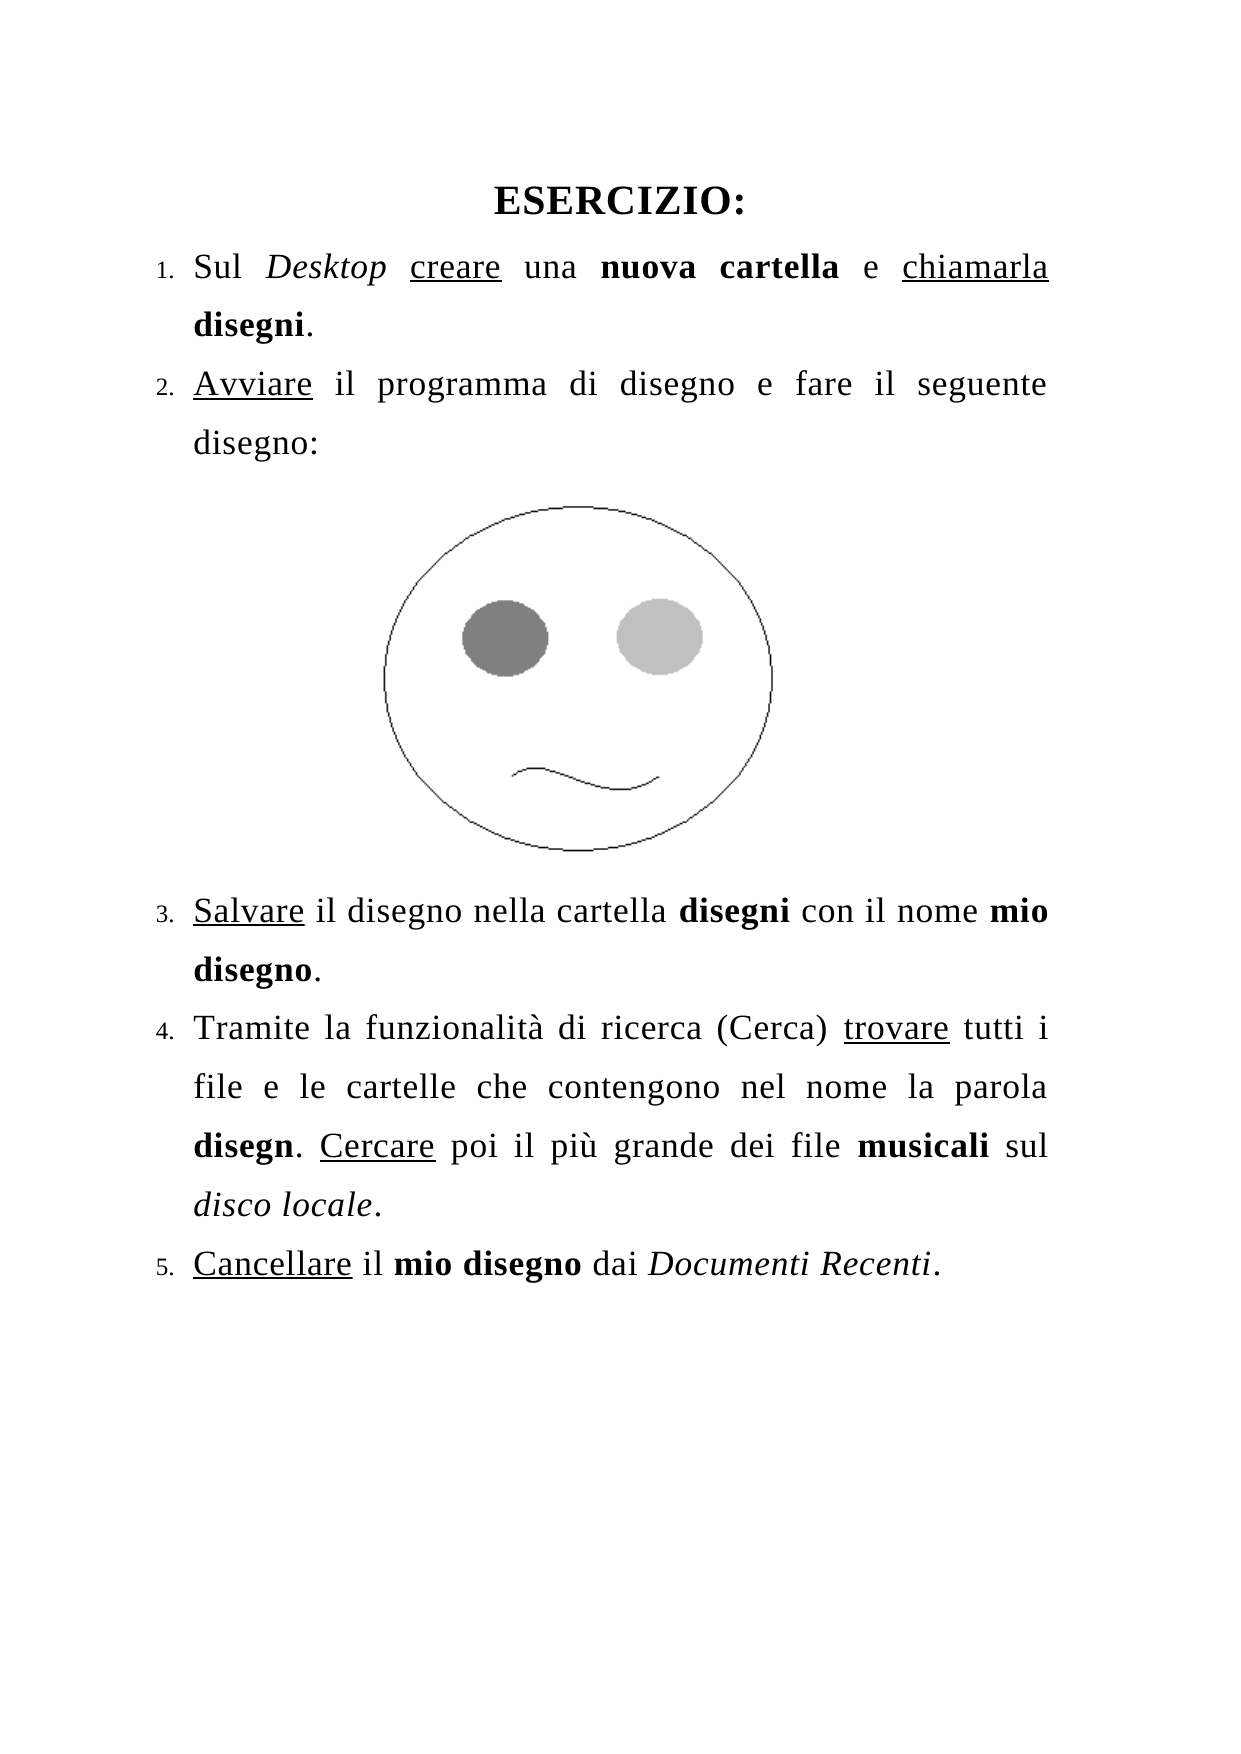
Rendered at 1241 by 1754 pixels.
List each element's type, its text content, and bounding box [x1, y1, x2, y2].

list Tramite la funzionalità di ricerca (Cerca) trovare tutti i file e le cartelle che contengono nel nome la parola disegn. Cercare poi il più grande dei file musicali sul disco locale. [156, 1008, 1048, 1224]
list Avviare il programma di disegno e fare il seguente disegno: [156, 364, 1048, 462]
picture [362, 491, 805, 862]
list Cancellare il mio disegno dai Documenti Recenti. [156, 1244, 1048, 1283]
list Sul Desktop creare una nuova cartella e chiamarla disegni. [156, 246, 1048, 344]
text ESERCIZIO: [118, 177, 1122, 223]
list Salvare il disegno nella cartella disegni con il nome mio disegno. [156, 891, 1048, 989]
